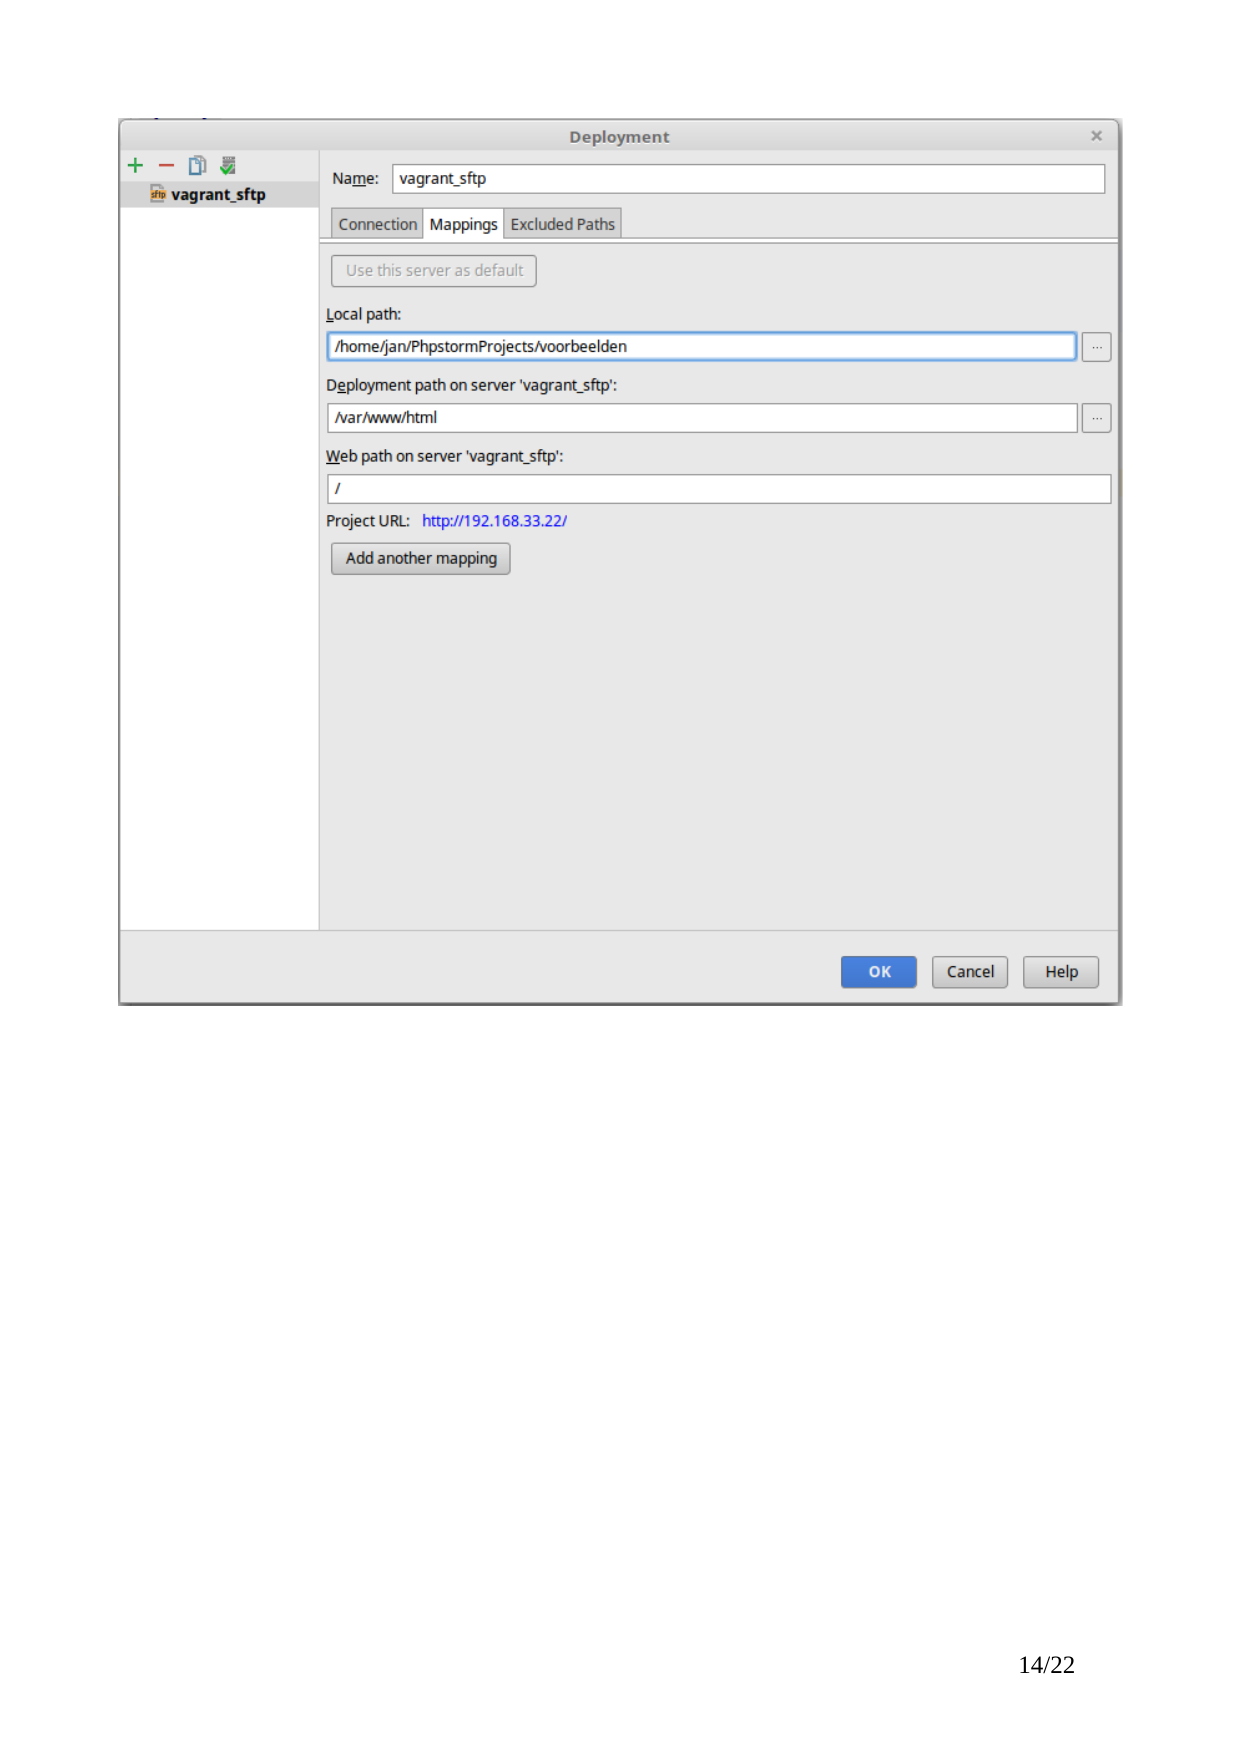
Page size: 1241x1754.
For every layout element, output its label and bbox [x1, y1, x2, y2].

picture [118, 118, 1123, 1006]
